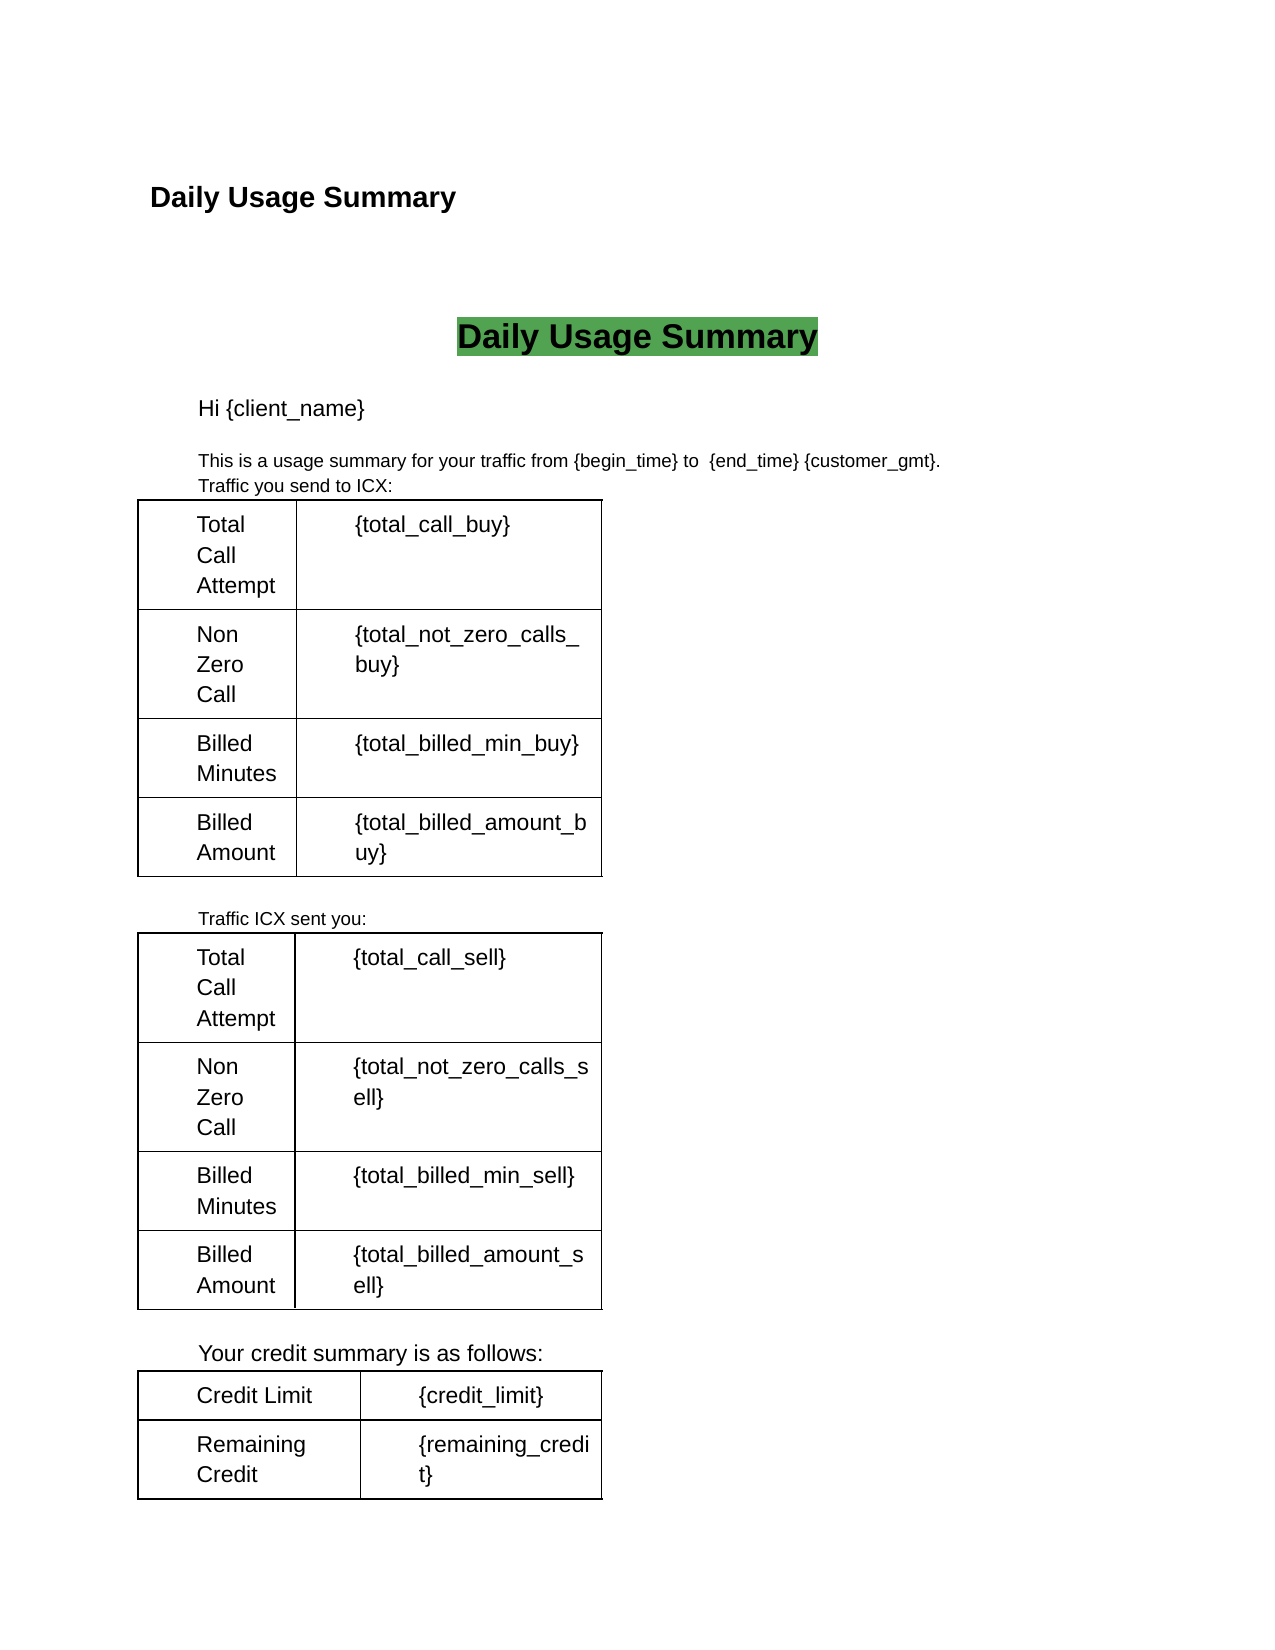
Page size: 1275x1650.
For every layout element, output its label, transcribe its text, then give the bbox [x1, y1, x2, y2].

table_header {total_call_sell} [296, 934, 601, 1041]
text Traffic you send to ICX: [198, 474, 1125, 496]
table_cell {total_not_zero_calls_sell} [296, 1043, 601, 1151]
table_cell Non Zero Call [139, 610, 296, 718]
text Daily Usage Summary [150, 180, 1125, 214]
text Your credit summary is as follows: [198, 1340, 1125, 1367]
table_cell {total_billed_amount_buy} [297, 798, 601, 876]
table_cell {total_billed_min_sell} [296, 1152, 601, 1229]
table_header Total Call Attempt [139, 501, 296, 608]
table_cell Billed Amount [139, 1231, 294, 1308]
table_header Total Call Attempt [139, 934, 294, 1041]
table_cell {remaining_credit} [361, 1421, 601, 1498]
table_cell Billed Amount [139, 798, 296, 876]
table_cell Remaining Credit [139, 1421, 360, 1498]
text This is a usage summary for your traffic from {begin_time} to {end_time} {customer_gmt}. [198, 450, 1125, 471]
table_cell {total_billed_min_buy} [297, 719, 601, 797]
table_cell {total_billed_amount_sell} [296, 1231, 601, 1308]
table_header Credit Limit [139, 1372, 360, 1419]
table_cell Billed Minutes [139, 1152, 294, 1229]
table_header {credit_limit} [361, 1372, 601, 1419]
table_header {total_call_buy} [297, 501, 601, 608]
table_cell {total_not_zero_calls_buy} [297, 610, 601, 718]
text Hi {client_name} [198, 395, 1125, 421]
table_cell Billed Minutes [139, 719, 296, 797]
text Traffic ICX sent you: [198, 907, 1125, 929]
table_cell Non Zero Call [139, 1043, 294, 1151]
subtitle Daily Usage Summary [150, 317, 1125, 356]
